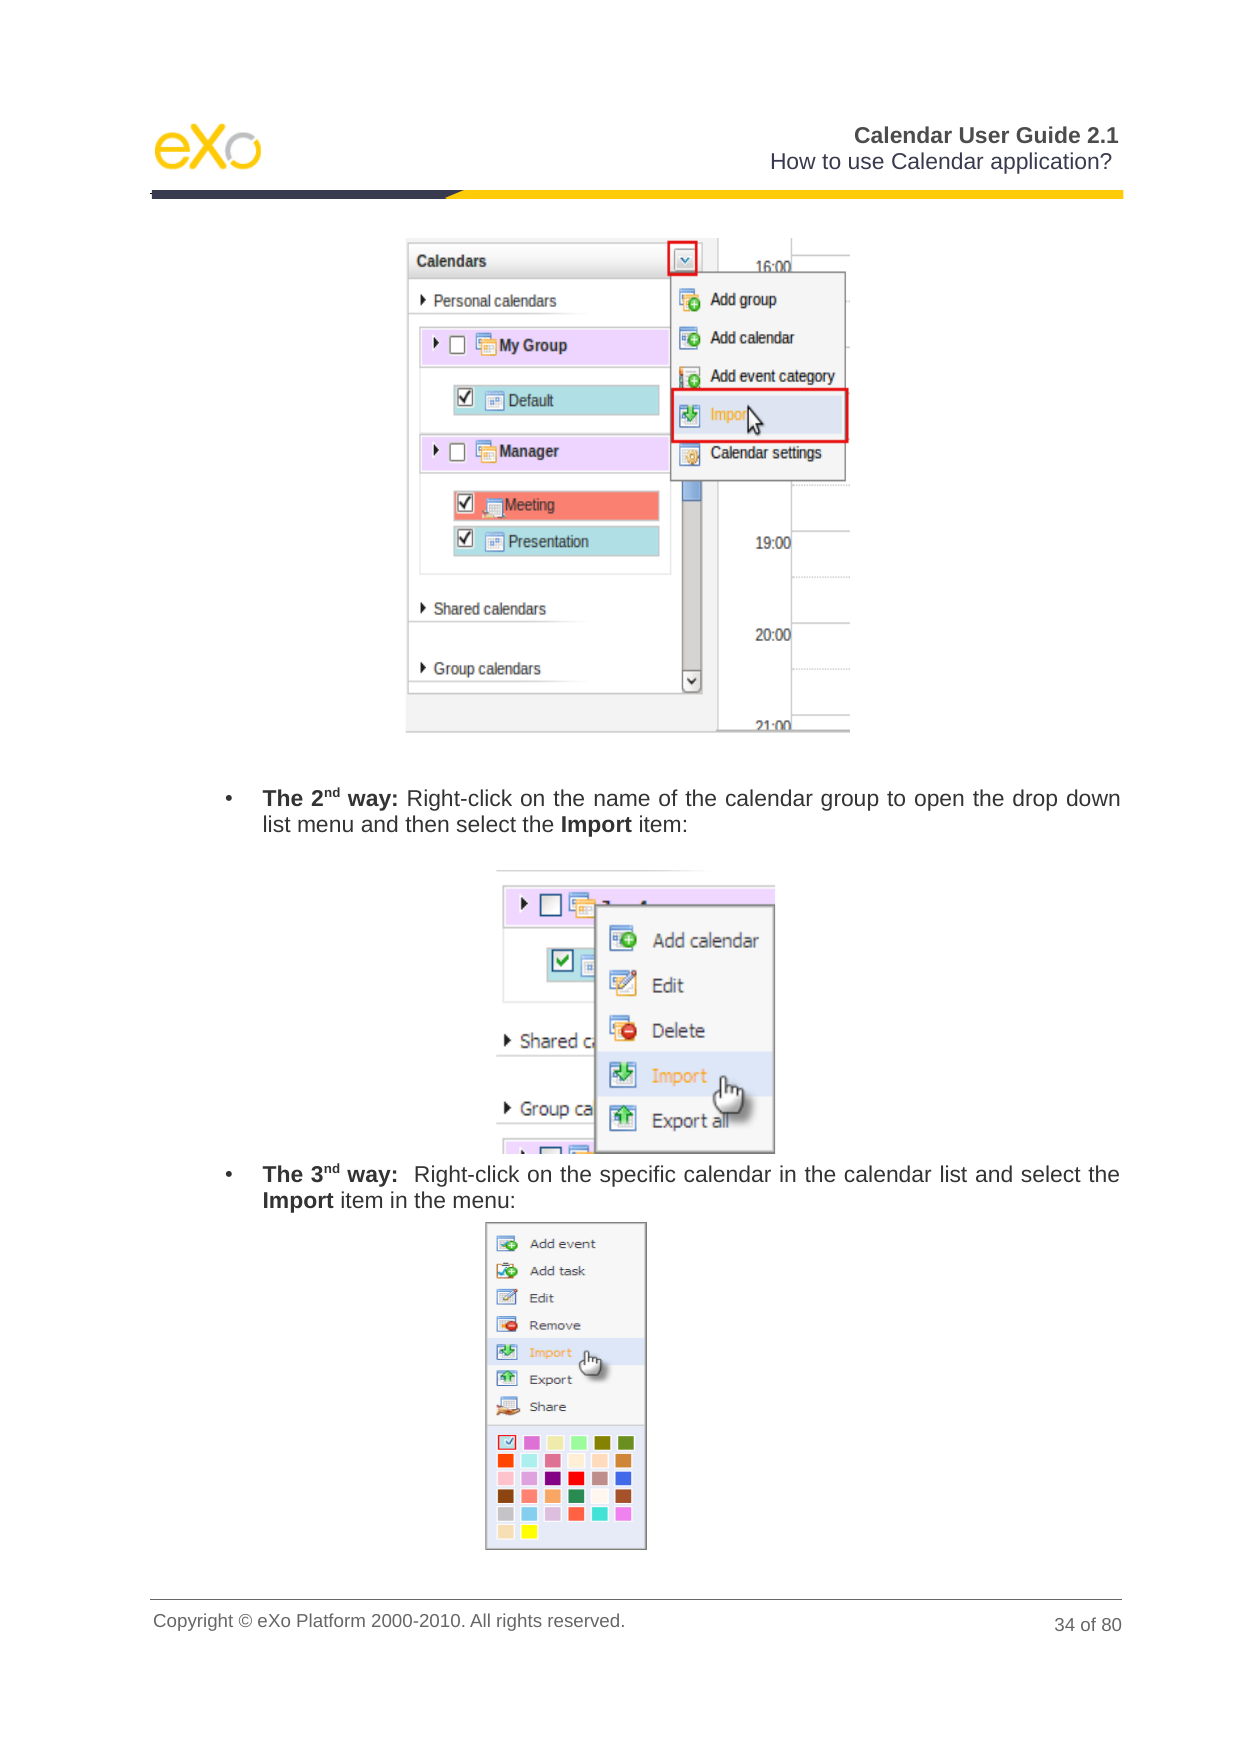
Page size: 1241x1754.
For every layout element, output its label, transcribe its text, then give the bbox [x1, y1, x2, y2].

picture [496, 870, 776, 1154]
picture [405, 238, 850, 736]
list The 2nd way: Right-click on the name of the calendar group to open the drop down list menu and then select the Import item: [225, 784, 1122, 837]
list The 3nd way: Right-click on the specific calendar in the calendar list and select the Import item in the menu: [225, 852, 1122, 1213]
picture [485, 1222, 647, 1550]
picture [155, 123, 262, 170]
picture [151, 190, 1124, 199]
